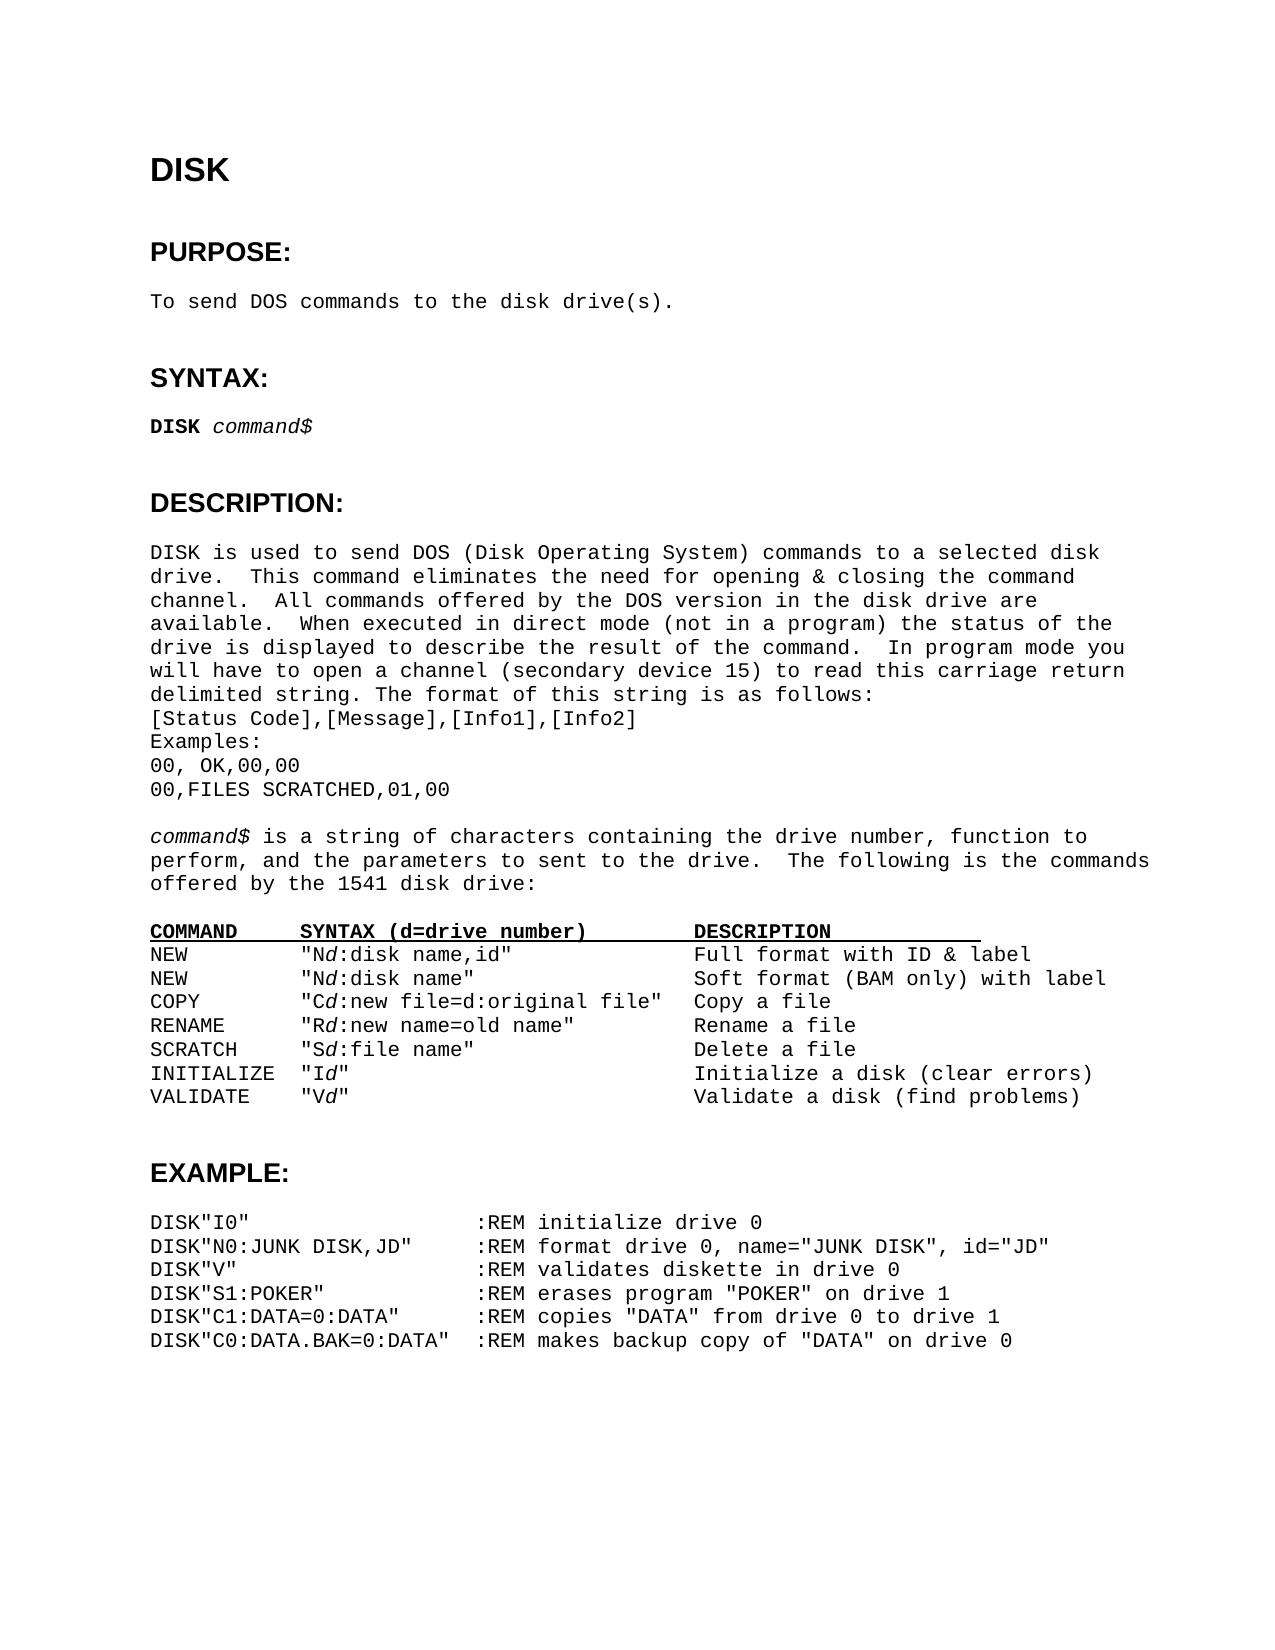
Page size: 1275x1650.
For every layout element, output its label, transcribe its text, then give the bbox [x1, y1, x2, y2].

text INITIALIZE "Id" Initialize a disk (clear errors) [150, 1062, 1162, 1086]
text DISK"C1:DATA=0:DATA" :REM copies "DATA" from drive 0 to drive 1 [150, 1307, 1162, 1330]
text DISK command$ [150, 416, 1162, 440]
text COPY "Cd:new file=d:original file" Copy a file [150, 992, 1162, 1015]
text DISK"V" :REM validates diskette in drive 0 [150, 1259, 1162, 1283]
text DESCRIPTION: [150, 487, 1162, 519]
text NEW "Nd:disk name,id" Full format with ID & label [150, 944, 1162, 968]
text To send DOS commands to the disk drive(s). [150, 291, 1162, 314]
text DISK"N0:JUNK DISK,JD" :REM format drive 0, name="JUNK DISK", id="JD" [150, 1236, 1162, 1259]
text DISK [150, 150, 1162, 188]
text [Status Code],[Message],[Info1],[Info2] [150, 708, 1162, 731]
text 00,FILES SCRATCHED,01,00 [150, 779, 1162, 802]
text DISK"I0" :REM initialize drive 0 [150, 1212, 1162, 1236]
text PURPOSE: [150, 236, 1162, 267]
text RENAME "Rd:new name=old name" Rename a file [150, 1015, 1162, 1039]
text DISK"S1:POKER" :REM erases program "POKER" on drive 1 [150, 1283, 1162, 1307]
text command$ is a string of characters containing the drive number, function to perform, and the parameters to sent to the drive. The following is the commands offered by the 1541 disk drive: [150, 826, 1162, 897]
text DISK is used to send DOS (Disk Operating System) commands to a selected disk drive. This command eliminates the need for opening & closing the command channel. All commands offered by the DOS version in the disk drive are available. When executed in direct mode (not in a program) the status of the drive is displayed to describe the result of the command. In program mode you will have to open a channel (secondary device 15) to read this carriage return delimited string. The format of this string is as follows: [150, 542, 1162, 708]
text VALIDATE "Vd" Validate a disk (find problems) [150, 1086, 1162, 1110]
text Examples: [150, 731, 1162, 755]
text DISK"C0:DATA.BAK=0:DATA" :REM makes backup copy of "DATA" on drive 0 [150, 1330, 1162, 1354]
text 00, OK,00,00 [150, 755, 1162, 779]
text COMMAND SYNTAX (d=drive number) DESCRIPTION [150, 921, 1162, 944]
text SYNTAX: [150, 362, 1162, 393]
text NEW "Nd:disk name" Soft format (BAM only) with label [150, 968, 1162, 992]
text EXAMPLE: [150, 1157, 1162, 1188]
text SCRATCH "Sd:file name" Delete a file [150, 1039, 1162, 1062]
